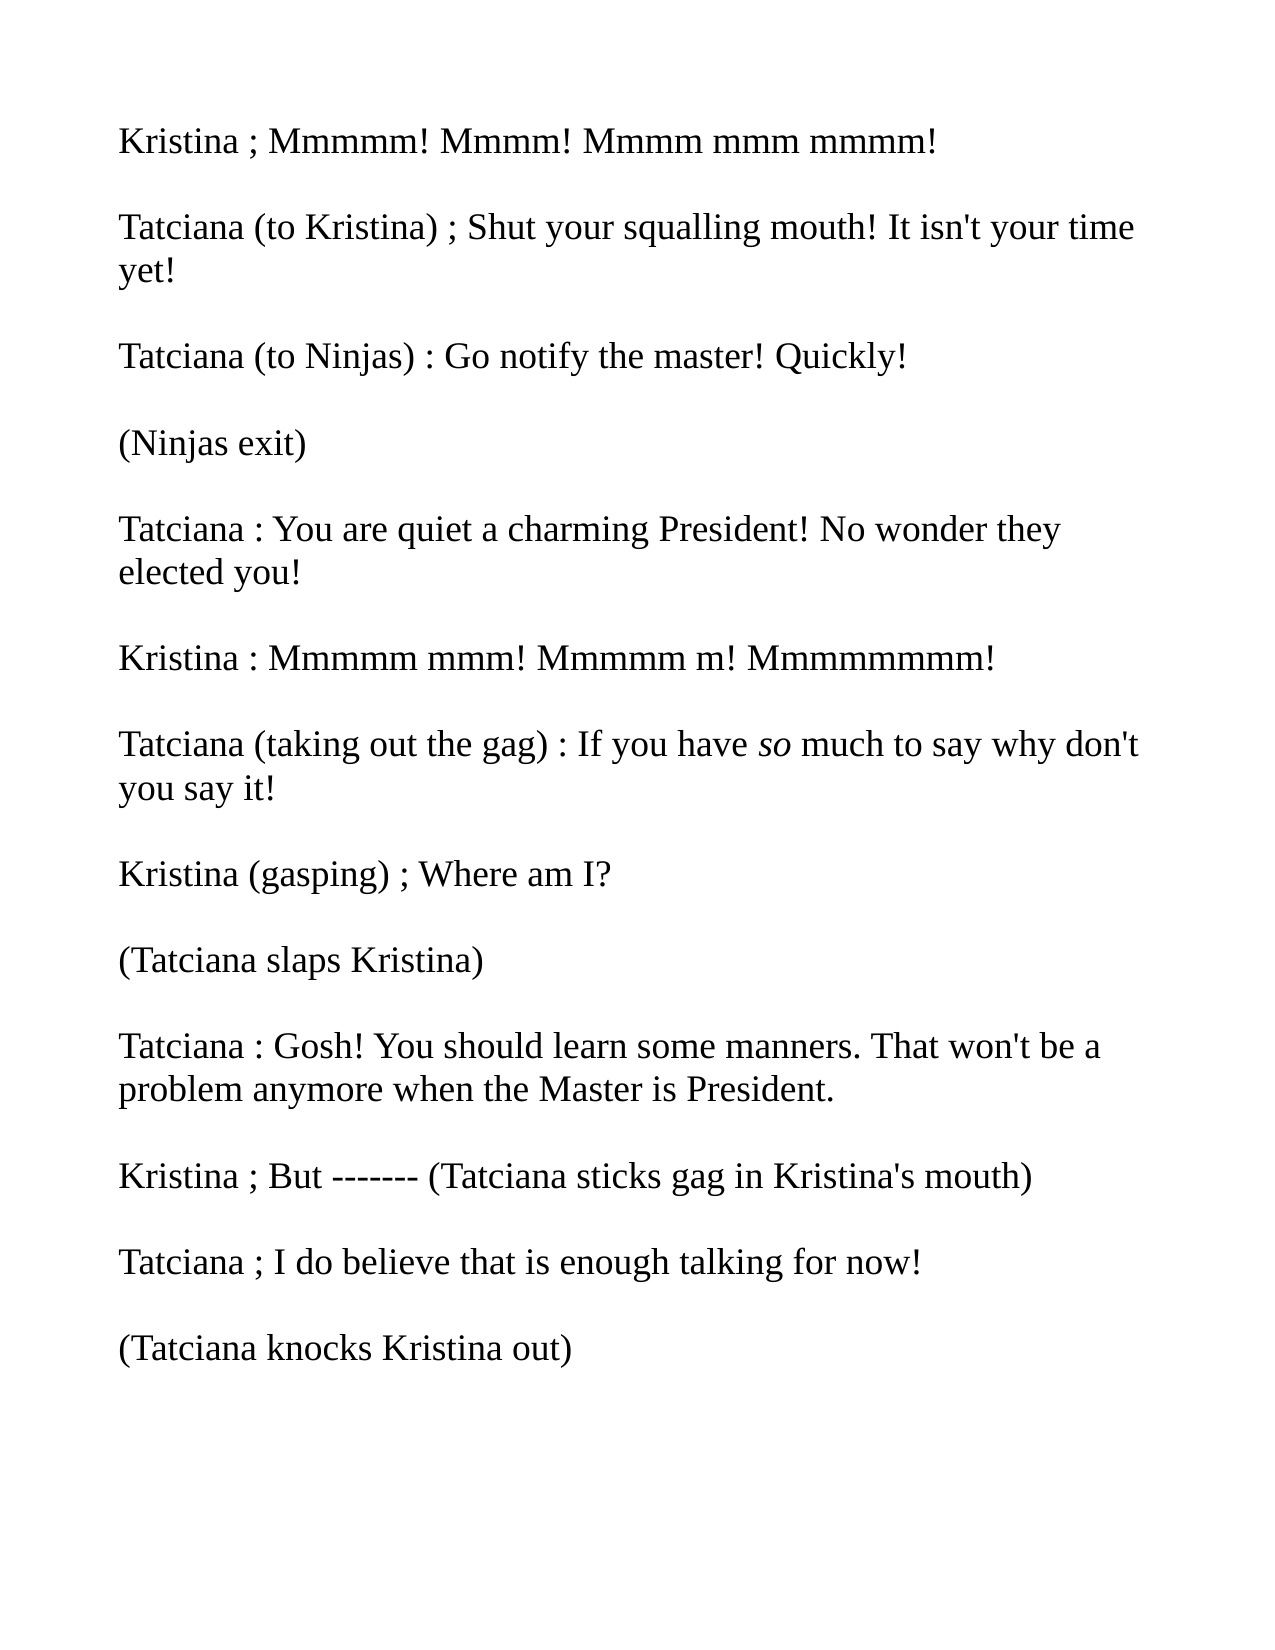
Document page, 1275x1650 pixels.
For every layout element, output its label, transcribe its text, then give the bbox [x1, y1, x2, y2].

text (Tatciana slaps Kristina) [118, 937, 1157, 981]
text Kristina (gasping) ; Where am I? [118, 851, 1157, 894]
text Tatciana ; I do believe that is enough talking for now! [118, 1239, 1157, 1282]
text Tatciana (taking out the gag) : If you have so much to say why don't you say it! [118, 722, 1157, 808]
text Kristina ; Mmmmm! Mmmm! Mmmm mmm mmmm! [118, 118, 1157, 161]
text (Ninjas exit) [118, 420, 1157, 463]
text (Tatciana knocks Kristina out) [118, 1326, 1157, 1369]
text Tatciana : Gosh! You should learn some manners. That won't be a problem anymore when the Master is President. [118, 1024, 1157, 1110]
text Tatciana : You are quiet a charming President! No wonder they elected you! [118, 506, 1157, 592]
text Kristina ; But ------- (Tatciana sticks gag in Kristina's mouth) [118, 1153, 1157, 1196]
text Tatciana (to Ninjas) : Go notify the master! Quickly! [118, 334, 1157, 377]
text Tatciana (to Kristina) ; Shut your squalling mouth! It isn't your time yet! [118, 204, 1157, 291]
text Kristina : Mmmmm mmm! Mmmmm m! Mmmmmmmm! [118, 636, 1157, 679]
